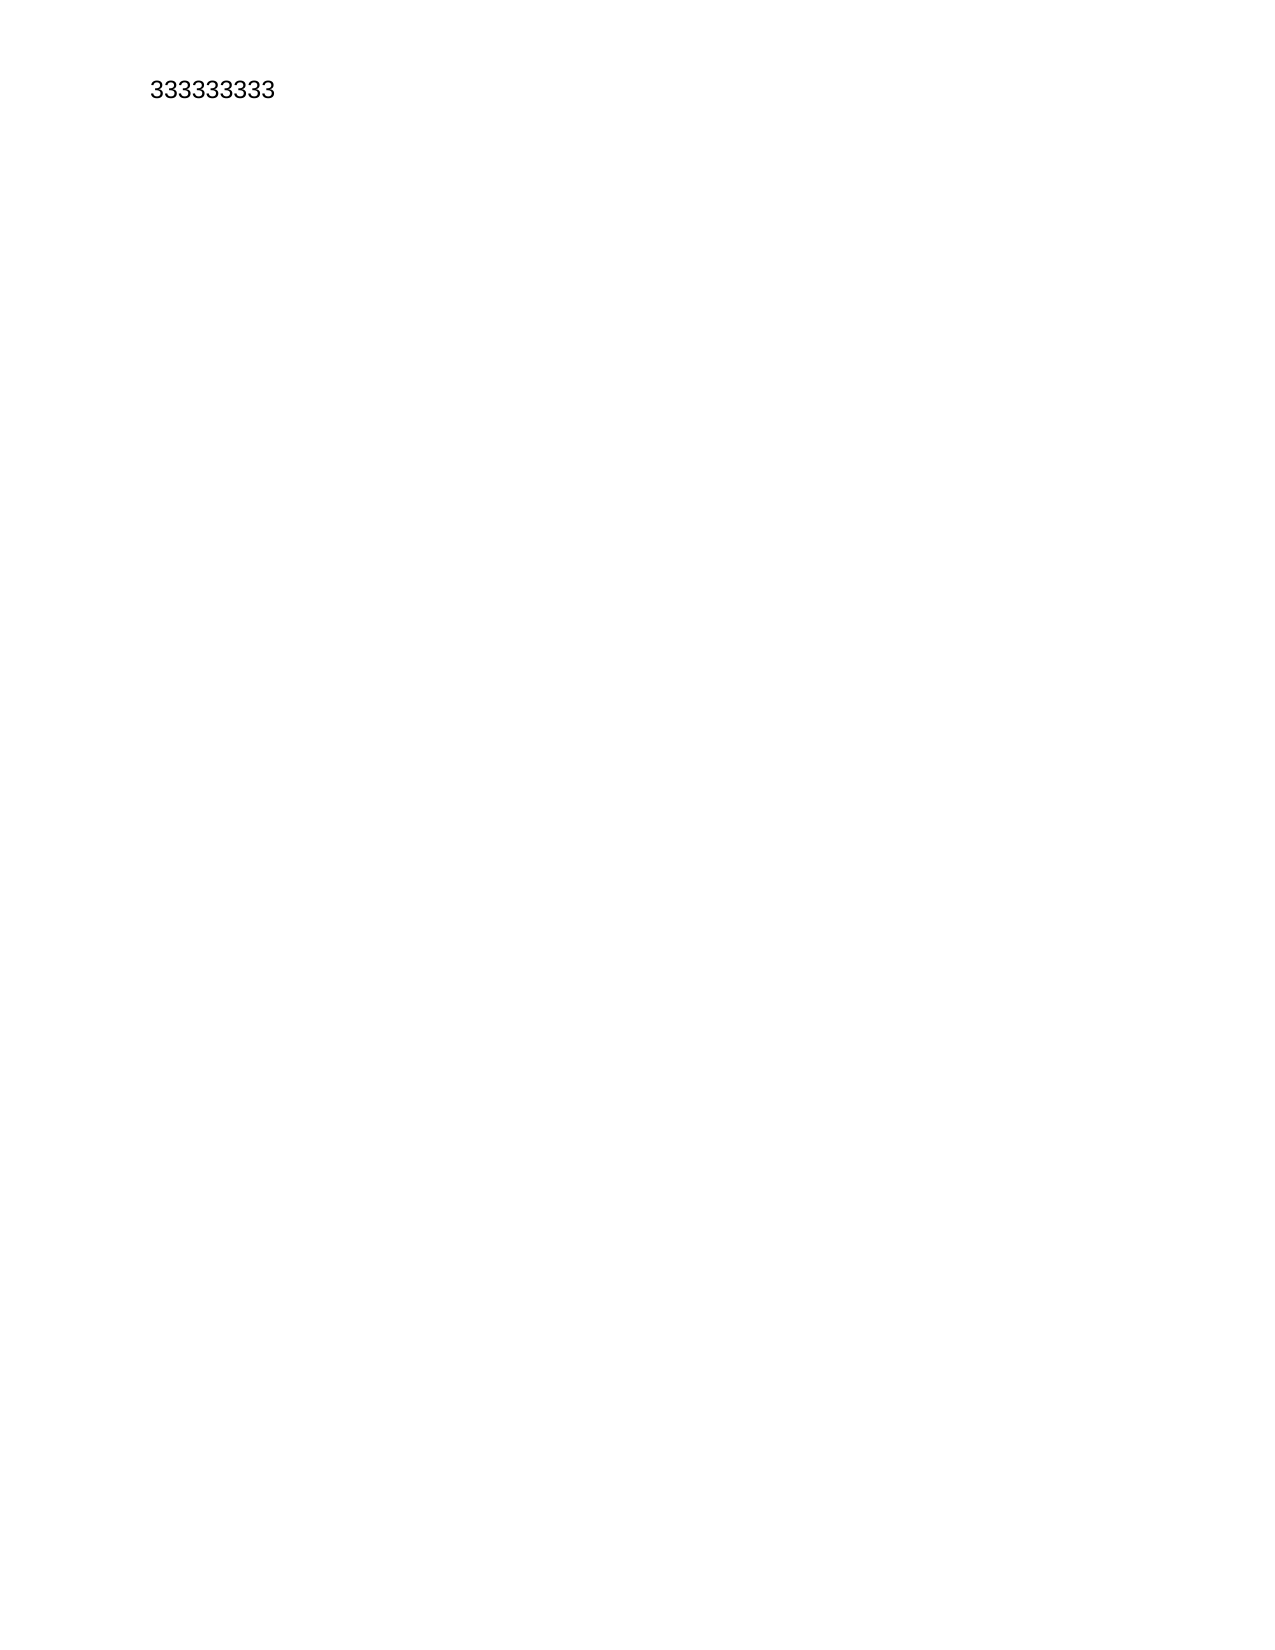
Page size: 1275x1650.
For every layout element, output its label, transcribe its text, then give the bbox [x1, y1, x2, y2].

text 333333333 [150, 75, 1125, 104]
